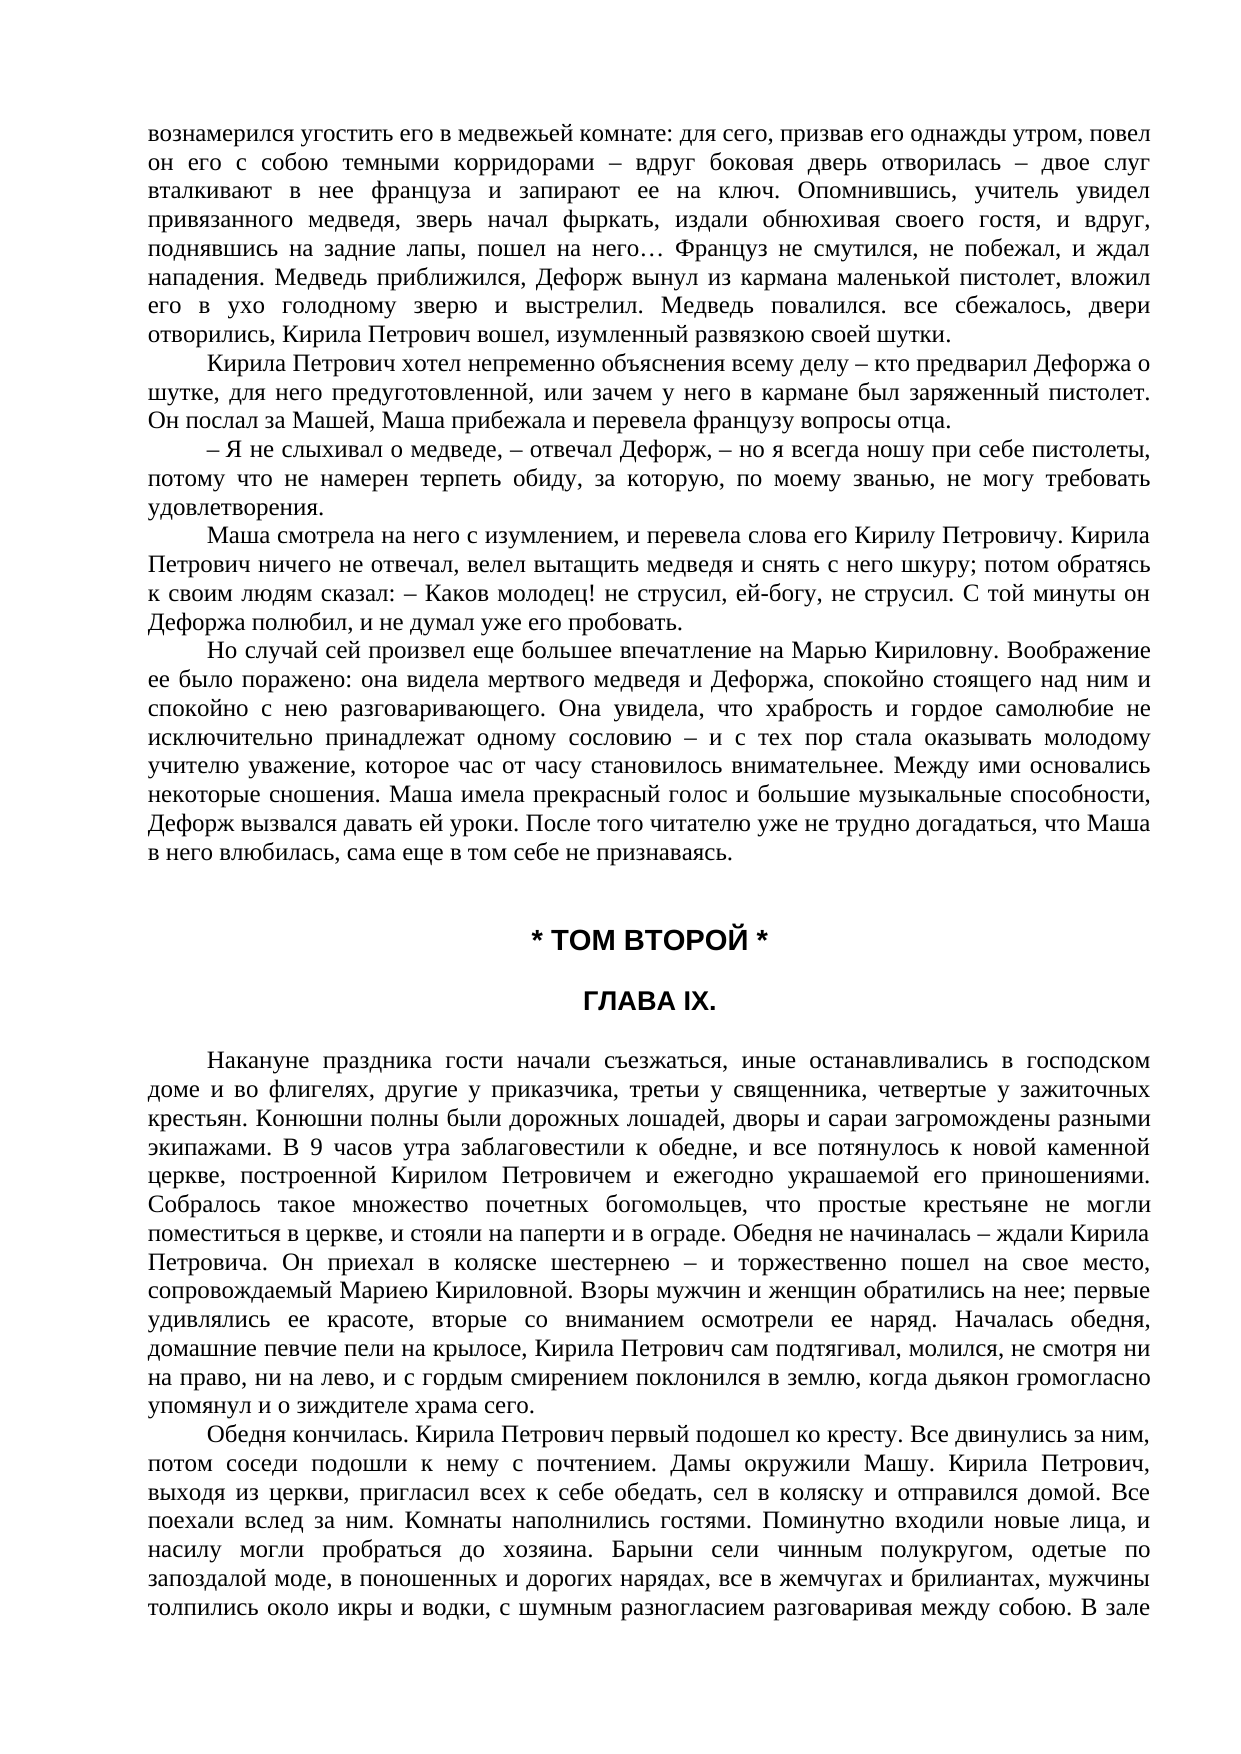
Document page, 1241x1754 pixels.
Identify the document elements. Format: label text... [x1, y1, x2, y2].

text Накануне праздника гости начали съезжаться, иные останавливались в господском доме и во флигелях, другие у приказчика, третьи у священника, четвертые у зажиточных крестьян. Конюшни полны были дорожных лошадей, дворы и сараи загромождены разными экипажами. В 9 часов утра заблаговестили к обедне, и все потянулось к новой каменной церкве, построенной Кирилом Петровичем и ежегодно украшаемой его приношениями. Собралось такое множество почетных богомольцев, что простые крестьяне не могли поместиться в церкве, и стояли на паперти и в ограде. Обедня не начиналась – ждали Кирила Петровича. Он приехал в коляске шестернею – и торжественно пошел на свое место, сопровождаемый Мариею Кириловной. Взоры мужчин и женщин обратились на нее; первые удивлялись ее красоте, вторые со вниманием осмотрели ее наряд. Началась обедня, домашние певчие пели на крылосе, Кирила Петрович сам подтягивал, молился, не смотря ни на право, ни на лево, и с гордым смирением поклонился в землю, когда дьякон громогласно упомянул и о зиждителе храма сего. [148, 1045, 1152, 1419]
subtitle * ТОМ ВТОРОЙ * [148, 923, 1152, 957]
text – Я не слыхивал о медведе, – отвечал Дефорж, – но я всегда ношу при себе пистолеты, потому что не намерен терпеть обиду, за которую, по моему званью, не могу требовать удовлетворения. [148, 434, 1152, 521]
text вознамерился угостить его в медвежьей комнате: для сего, призвав его однажды утром, повел он его с собою темными корридорами – вдруг боковая дверь отворилась – двое слуг вталкивают в нее француза и запирают ее на ключ. Опомнившись, учитель увидел привязанного медведя, зверь начал фыркать, издали обнюхивая своего гостя, и вдруг, поднявшись на задние лапы, пошел на него… Француз не смутился, не побежал, и ждал нападения. Медведь приближился, Дефорж вынул из кармана маленькой пистолет, вложил его в ухо голодному зверю и выстрелил. Медведь повалился. все сбежалось, двери отворились, Кирила Петрович вошел, изумленный развязкою своей шутки. [148, 118, 1152, 348]
text Обедня кончилась. Кирила Петрович первый подошел ко кресту. Все двинулись за ним, потом соседи подошли к нему с почтением. Дамы окружили Машу. Кирила Петрович, выходя из церкви, пригласил всех к себе обедать, сел в коляску и отправился домой. Все поехали вслед за ним. Комнаты наполнились гостями. Поминутно входили новые лица, и насилу могли пробраться до хозяина. Барыни сели чинным полукругом, одетые по запоздалой моде, в поношенных и дорогих нарядах, все в жемчугах и брилиантах, мужчины толпились около икры и водки, с шумным разногласием разговаривая между собою. В зале [148, 1419, 1152, 1620]
text Кирила Петрович хотел непременно объяснения всему делу – кто предварил Дефоржа о шутке, для него предуготовленной, или зачем у него в кармане был заряженный пистолет. Он послал за Машей, Маша прибежала и перевела французу вопросы отца. [148, 348, 1152, 434]
subtitle ГЛАВА IX. [148, 985, 1152, 1017]
text Но случай сей произвел еще большее впечатление на Марью Кириловну. Воображение ее было поражено: она видела мертвого медведя и Дефоржа, спокойно стоящего над ним и спокойно с нею разговаривающего. Она увидела, что храбрость и гордое самолюбие не исключительно принадлежат одному сословию – и с тех пор стала оказывать молодому учителю уважение, которое час от часу становилось внимательнее. Между ими основались некоторые сношения. Маша имела прекрасный голос и большие музыкальные способности, Дефорж вызвался давать ей уроки. После того читателю уже не трудно догадаться, что Маша в него влюбилась, сама еще в том себе не признаваясь. [148, 636, 1152, 866]
text Маша смотрела на него с изумлением, и перевела слова его Кирилу Петровичу. Кирила Петрович ничего не отвечал, велел вытащить медведя и снять с него шкуру; потом обратясь к своим людям сказал: – Каков молодец! не струсил, ей-богу, не струсил. С той минуты он Дефоржа полюбил, и не думал уже его пробовать. [148, 521, 1152, 636]
